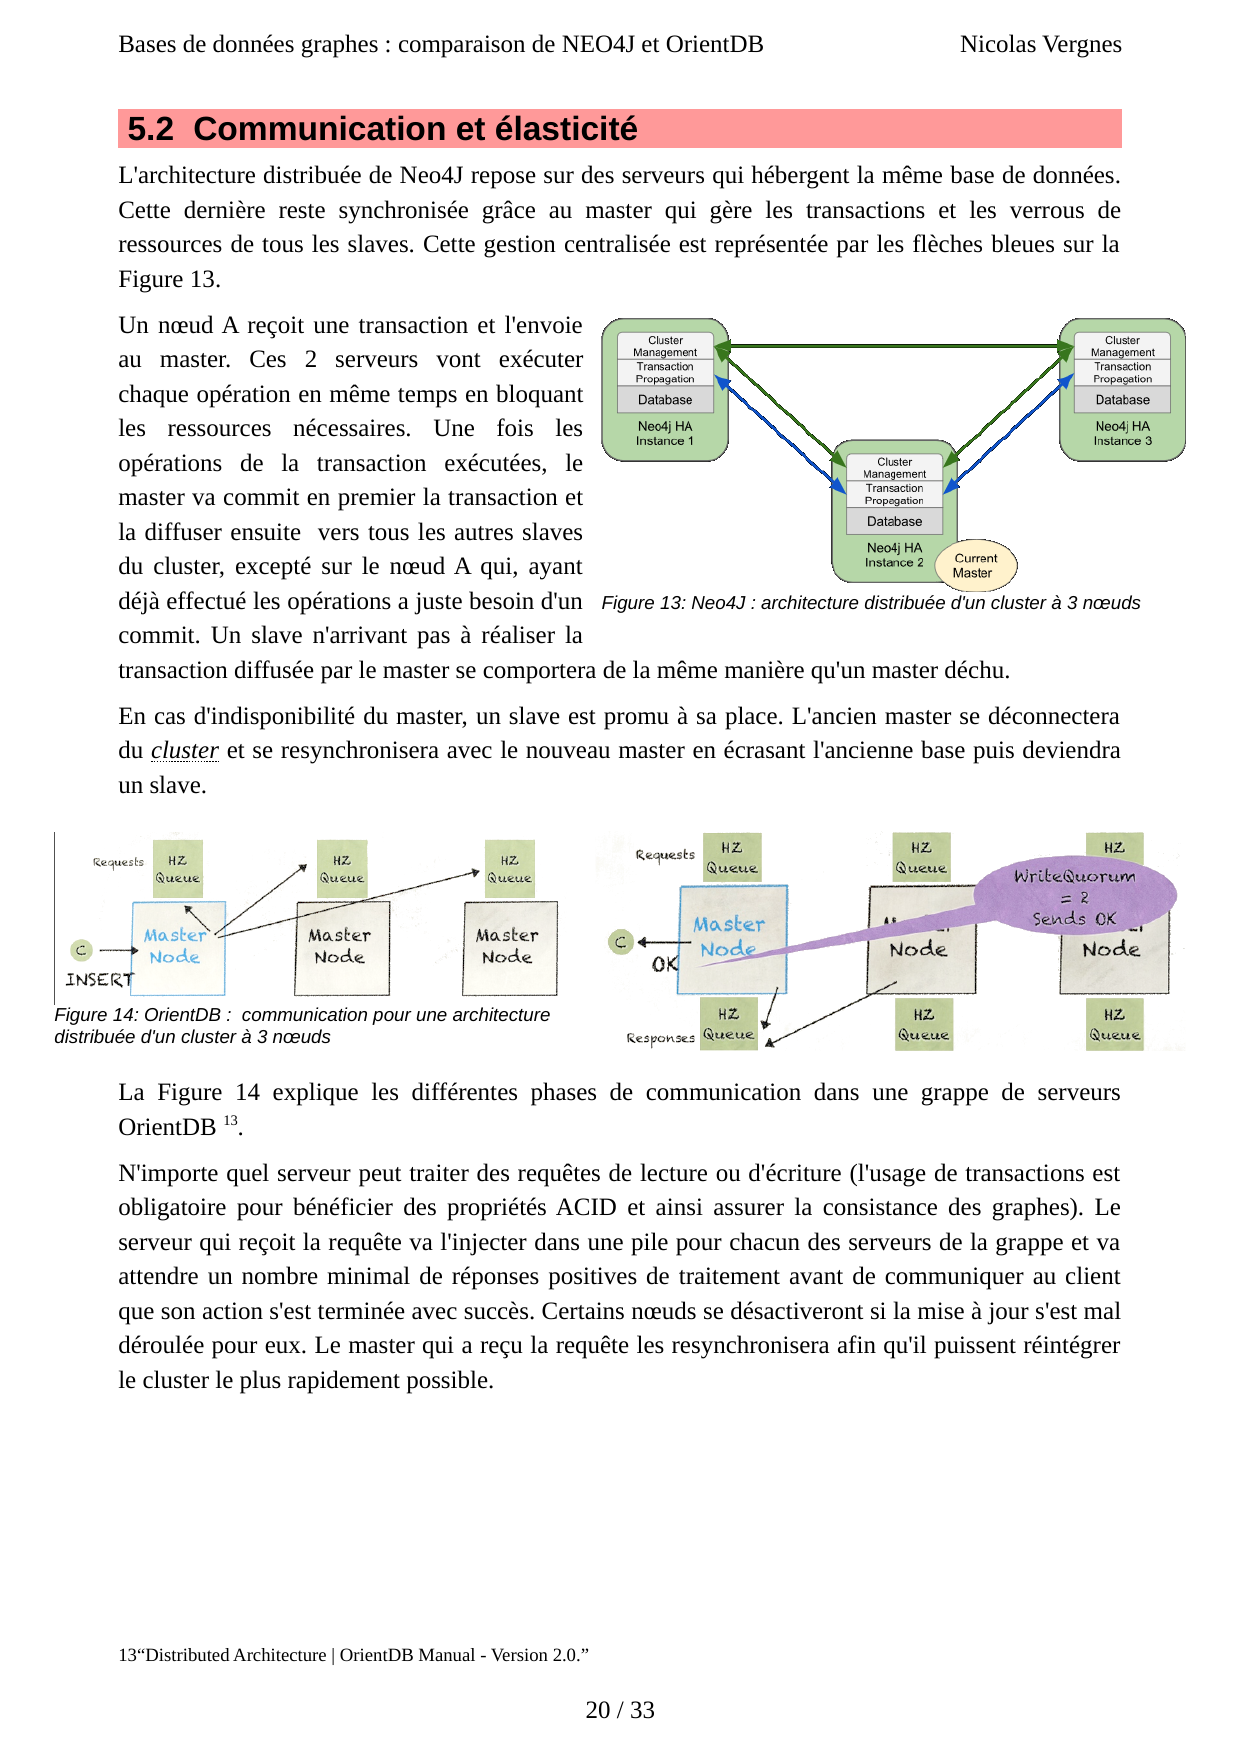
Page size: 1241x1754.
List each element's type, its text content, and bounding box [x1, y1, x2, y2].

text Figure 13: Neo4J : architecture distribuée d'un cluster à 3 nœuds [601, 592, 1186, 613]
text L'architecture distribuée de Neo4J repose sur des serveurs qui hébergent la même base de données. Cette dernière reste synchronisée grâce au master qui gère les transactions et les verrous de ressources de tous les slaves. Cette gestion centralisée est représentée par les flèches bleues sur la Figure 13. [118, 160, 1122, 293]
text N'importe quel serveur peut traiter des requêtes de lecture ou d'écriture (l'usage de transactions est obligatoire pour bénéficier des propriétés ACID et ainsi assurer la consistance des graphes). Le serveur qui reçoit la requête va l'injecter dans une pile pour chacun des serveurs de la grappe et va attendre un nombre minimal de réponses positives de traitement avant de communiquer au client que son action s'est terminée avec succès. Certains nœuds se désactiveront si la mise à jour s'est mal déroulée pour eux. Le master qui a reçu la requête les resynchronisera afin qu'il puissent réintégrer le cluster le plus rapidement possible. [118, 1158, 1122, 1393]
picture [601, 318, 1186, 592]
subtitle Communication et élasticité [118, 109, 1122, 148]
text [118, 816, 1122, 820]
picture [54, 832, 567, 1005]
text Un nœud A reçoit une transaction et l'envoie au master. Ces 2 serveurs vont exécuter chaque opération en même temps en bloquant les ressources nécessaires. Une fois les opérations de la transaction exécutées, le master va commit en premier la transaction et la diffuser ensuite vers tous les autres slaves du cluster, excepté sur le nœud A qui, ayant déjà effectué les opérations a juste besoin d'un commit. Un slave n'arrivant pas à réaliser la transaction diffusée par le master se comportera de la même manière qu'un master déchu. [118, 310, 1122, 684]
text En cas d'indisponibilité du master, un slave est promu à sa place. L'ancien master se déconnectera du cluster et se resynchronisera avec le nouveau master en écrasant l'ancienne base puis deviendra un slave. [118, 701, 1122, 799]
text La Figure 14 explique les différentes phases de communication dans une grappe de serveurs OrientDB . [118, 1059, 1122, 1140]
text “Distributed Architecture | OrientDB Manual - Version 2.0.” [118, 1644, 1122, 1666]
text Figure 14: OrientDB : communication pour une architecture distribuée d'un cluster à 3 nœuds [54, 832, 595, 1047]
picture [595, 831, 1186, 1051]
